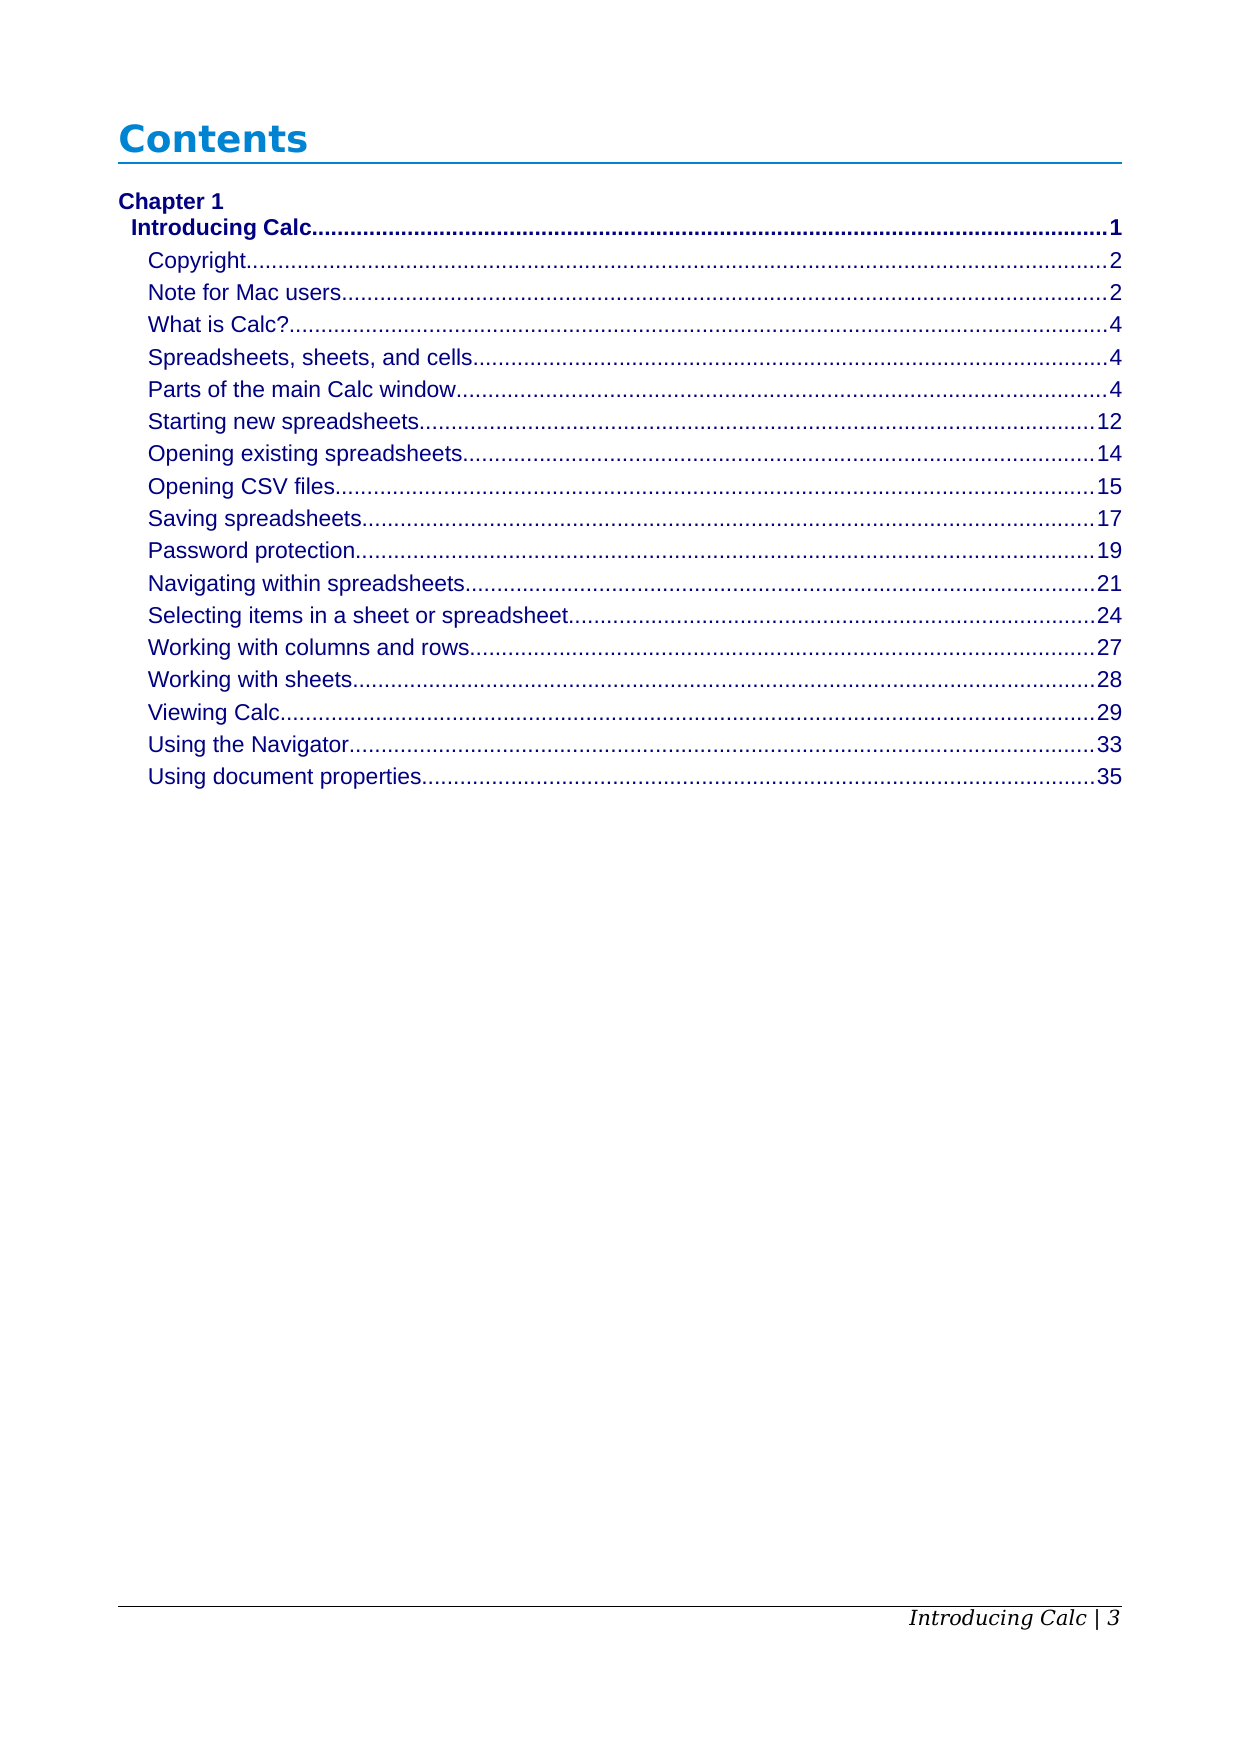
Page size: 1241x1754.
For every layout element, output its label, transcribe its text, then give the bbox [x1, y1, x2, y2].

text Starting new spreadsheets 12 [148, 408, 1122, 434]
text Using document properties 35 [148, 763, 1122, 790]
text Working with sheets 28 [148, 666, 1122, 693]
text Parts of the main Calc window 4 [148, 376, 1122, 402]
text Working with columns and rows 27 [148, 634, 1122, 661]
text Saving spreadsheets 17 [148, 505, 1122, 531]
text Spreadsheets, sheets, and cells 4 [148, 343, 1122, 370]
text Copyright 2 [148, 247, 1122, 273]
text Selecting items in a sheet or spreadsheet 24 [148, 602, 1122, 628]
text What is Calc? 4 [148, 311, 1122, 338]
text Viewing Calc 29 [148, 699, 1122, 725]
text Navigating within spreadsheets 21 [148, 569, 1122, 596]
text Contents [118, 118, 1122, 162]
text Note for Mac users 2 [148, 279, 1122, 305]
text Using the Navigator 33 [148, 731, 1122, 757]
text Opening existing spreadsheets 14 [148, 440, 1122, 467]
text Opening CSV files 15 [148, 473, 1122, 499]
text Chapter 1 Introducing Calc 1 [118, 188, 1122, 241]
text Password protection 19 [148, 537, 1122, 564]
